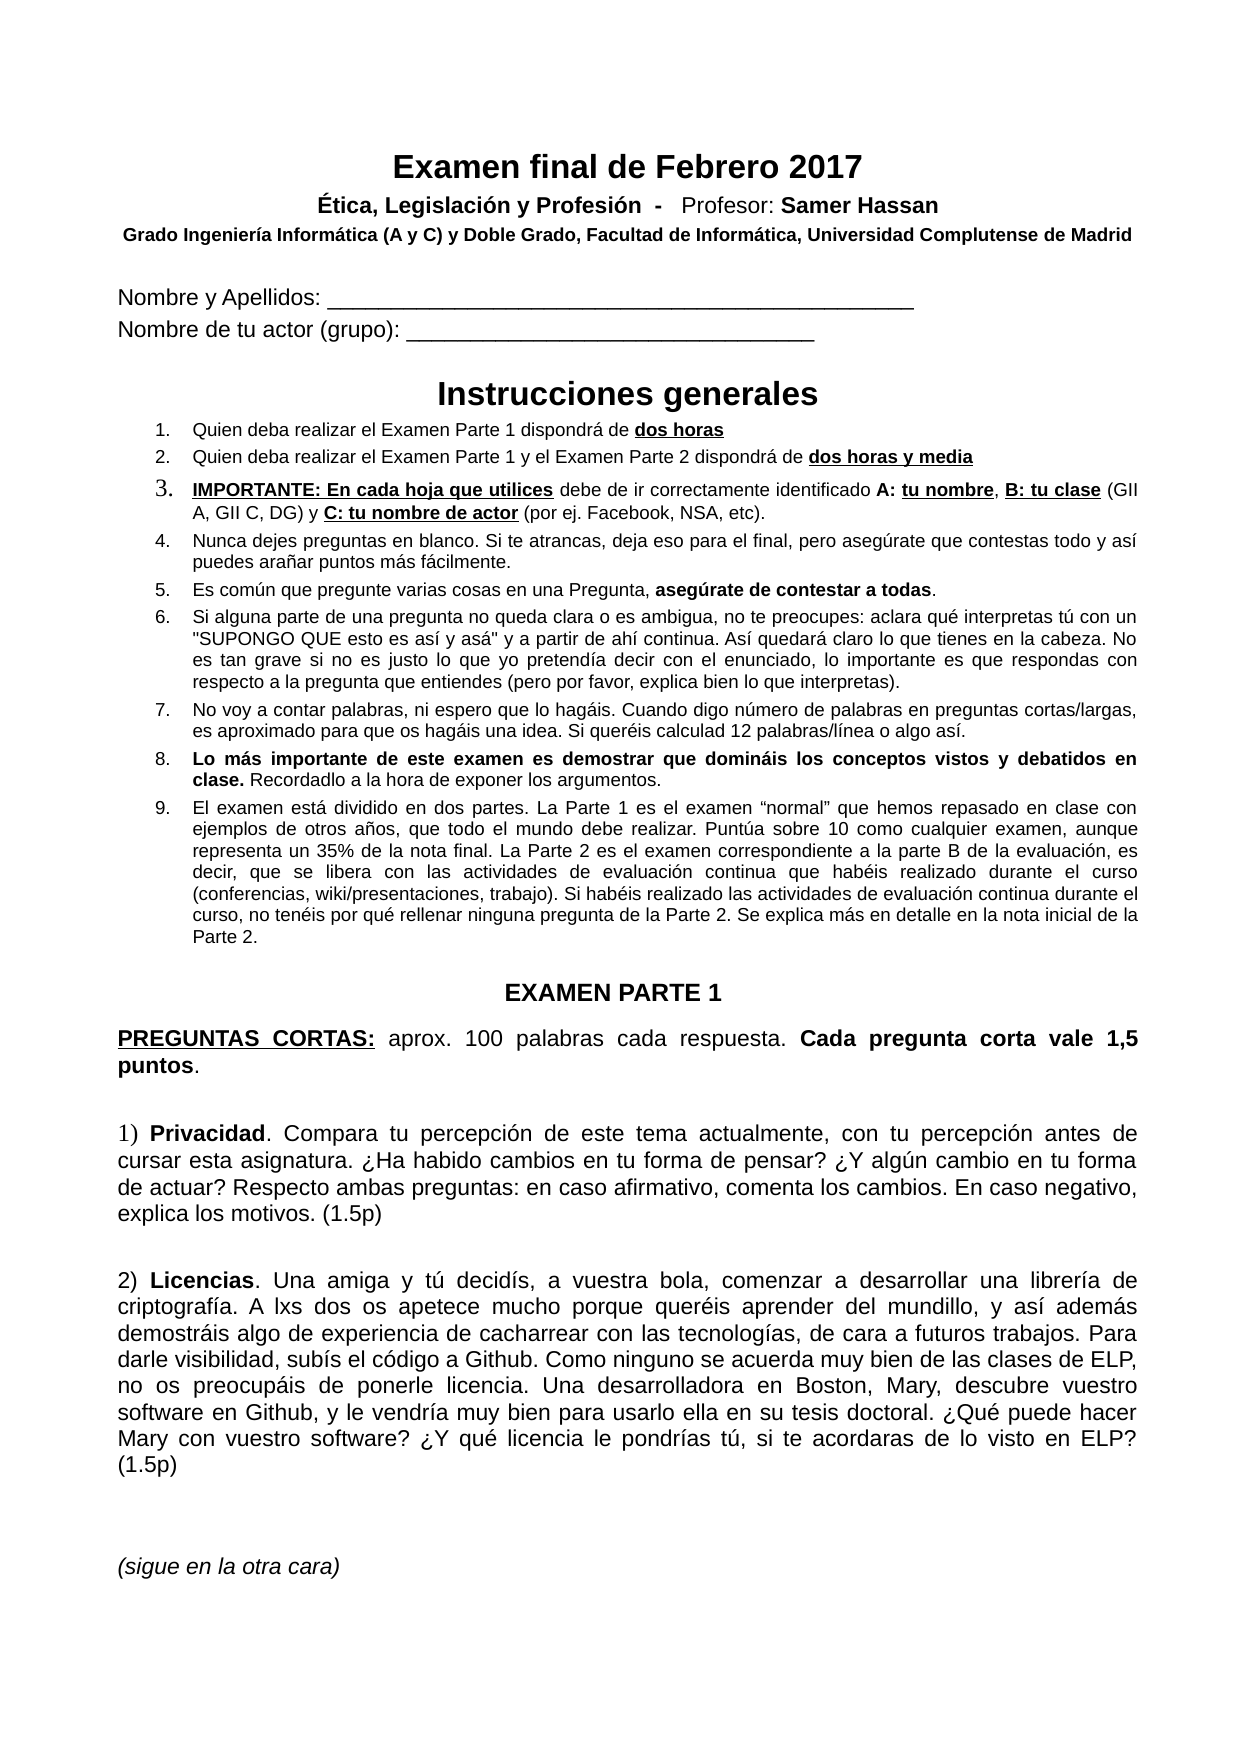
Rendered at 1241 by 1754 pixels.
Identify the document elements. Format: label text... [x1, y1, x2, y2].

list Es común que pregunte varias cosas en una Pregunta, asegúrate de contestar a todas. [155, 579, 1138, 600]
text Grado Ingeniería Informática (A y C) y Doble Grado, Facultad de Informática, Universidad Complutense de Madrid [117, 224, 1138, 246]
text Nombre de tu actor (grupo): ________________________________ [117, 316, 1138, 343]
list IMPORTANTE: En cada hoja que utilices debe de ir correctamente identificado A: tu nombre, B: tu clase (GII A, GII C, DG) y C: tu nombre de actor (por ej. Facebook, NSA, etc). [155, 473, 1138, 524]
list No voy a contar palabras, ni espero que lo hagáis. Cuando digo número de palabras en preguntas cortas/largas, es aproximado para que os hagáis una idea. Si queréis calculad 12 palabras/línea o algo así. [155, 698, 1138, 741]
subtitle Instrucciones generales [117, 374, 1138, 412]
text 2) Licencias. Una amiga y tú decidís, a vuestra bola, comenzar a desarrollar una librería de criptografía. A lxs dos os apetece mucho porque queréis aprender del mundillo, y así además demostráis algo de experiencia de cacharrear con las tecnologías, de cara a futuros trabajos. Para darle visibilidad, subís el código a Github. Como ninguno se acuerda muy bien de las clases de ELP, no os preocupáis de ponerle licencia. Una desarrolladora en Boston, Mary, descubre vuestro software en Github, y le vendría muy bien para usarlo ella en su tesis doctoral. ¿Qué puede hacer Mary con vuestro software? ¿Y qué licencia le pondrías tú, si te acordaras de lo visto en ELP? (1.5p) [117, 1267, 1138, 1478]
text Ética, Legislación y Profesión - Profesor: Samer Hassan [117, 192, 1138, 218]
text Nombre y Apellidos: ______________________________________________ [117, 284, 1138, 310]
list Si alguna parte de una pregunta no queda clara o es ambigua, no te preocupes: aclara qué interpretas tú con un "SUPONGO QUE esto es así y asá" y a partir de ahí continua. Así quedará claro lo que tienes en la cabeza. No es tan grave si no es justo lo que yo pretendía decir con el enunciado, lo importante es que respondas con respecto a la pregunta que entiendes (pero por favor, explica bien lo que interpretas). [155, 606, 1138, 692]
list El examen está dividido en dos partes. La Parte 1 es el examen “normal” que hemos repasado en clase con ejemplos de otros años, que todo el mundo debe realizar. Puntúa sobre 10 como cualquier examen, aunque representa un 35% de la nota final. La Parte 2 es el examen correspondiente a la parte B de la evaluación, es decir, que se libera con las actividades de evaluación continua que habéis realizado durante el curso (conferencias, wiki/presentaciones, trabajo). Si habéis realizado las actividades de evaluación continua durante el curso, no tenéis por qué rellenar ninguna pregunta de la Parte 2. Se explica más en detalle en la nota inicial de la Parte 2. [155, 796, 1138, 947]
list Lo más importante de este examen es demostrar que domináis los conceptos vistos y debatidos en clase. Recordadlo a la hora de exponer los argumentos. [155, 747, 1138, 791]
text Examen final de Febrero 2017 [117, 148, 1138, 186]
text (sigue en la otra cara) [117, 1553, 1138, 1579]
list Quien deba realizar el Examen Parte 1 dispondrá de dos horas [155, 418, 1138, 440]
text 1) Privacidad. Compara tu percepción de este tema actualmente, con tu percepción antes de cursar esta asignatura. ¿Ha habido cambios en tu forma de pensar? ¿Y algún cambio en tu forma de actuar? Respecto ambas preguntas: en caso afirmativo, comenta los cambios. En caso negativo, explica los motivos. (1.5p) [117, 1118, 1138, 1226]
text Preguntas cortas: aprox. 100 palabras cada respuesta. Cada pregunta corta vale 1,5 puntos. [117, 1025, 1138, 1078]
list Nunca dejes preguntas en blanco. Si te atrancas, deja eso para el final, pero asegúrate que contestas todo y así puedes arañar puntos más fácilmente. [155, 529, 1138, 573]
list Quien deba realizar el Examen Parte 1 y el Examen Parte 2 dispondrá de dos horas y media [155, 446, 1138, 467]
subtitle EXAMEN PARTE 1 [117, 978, 1109, 1007]
